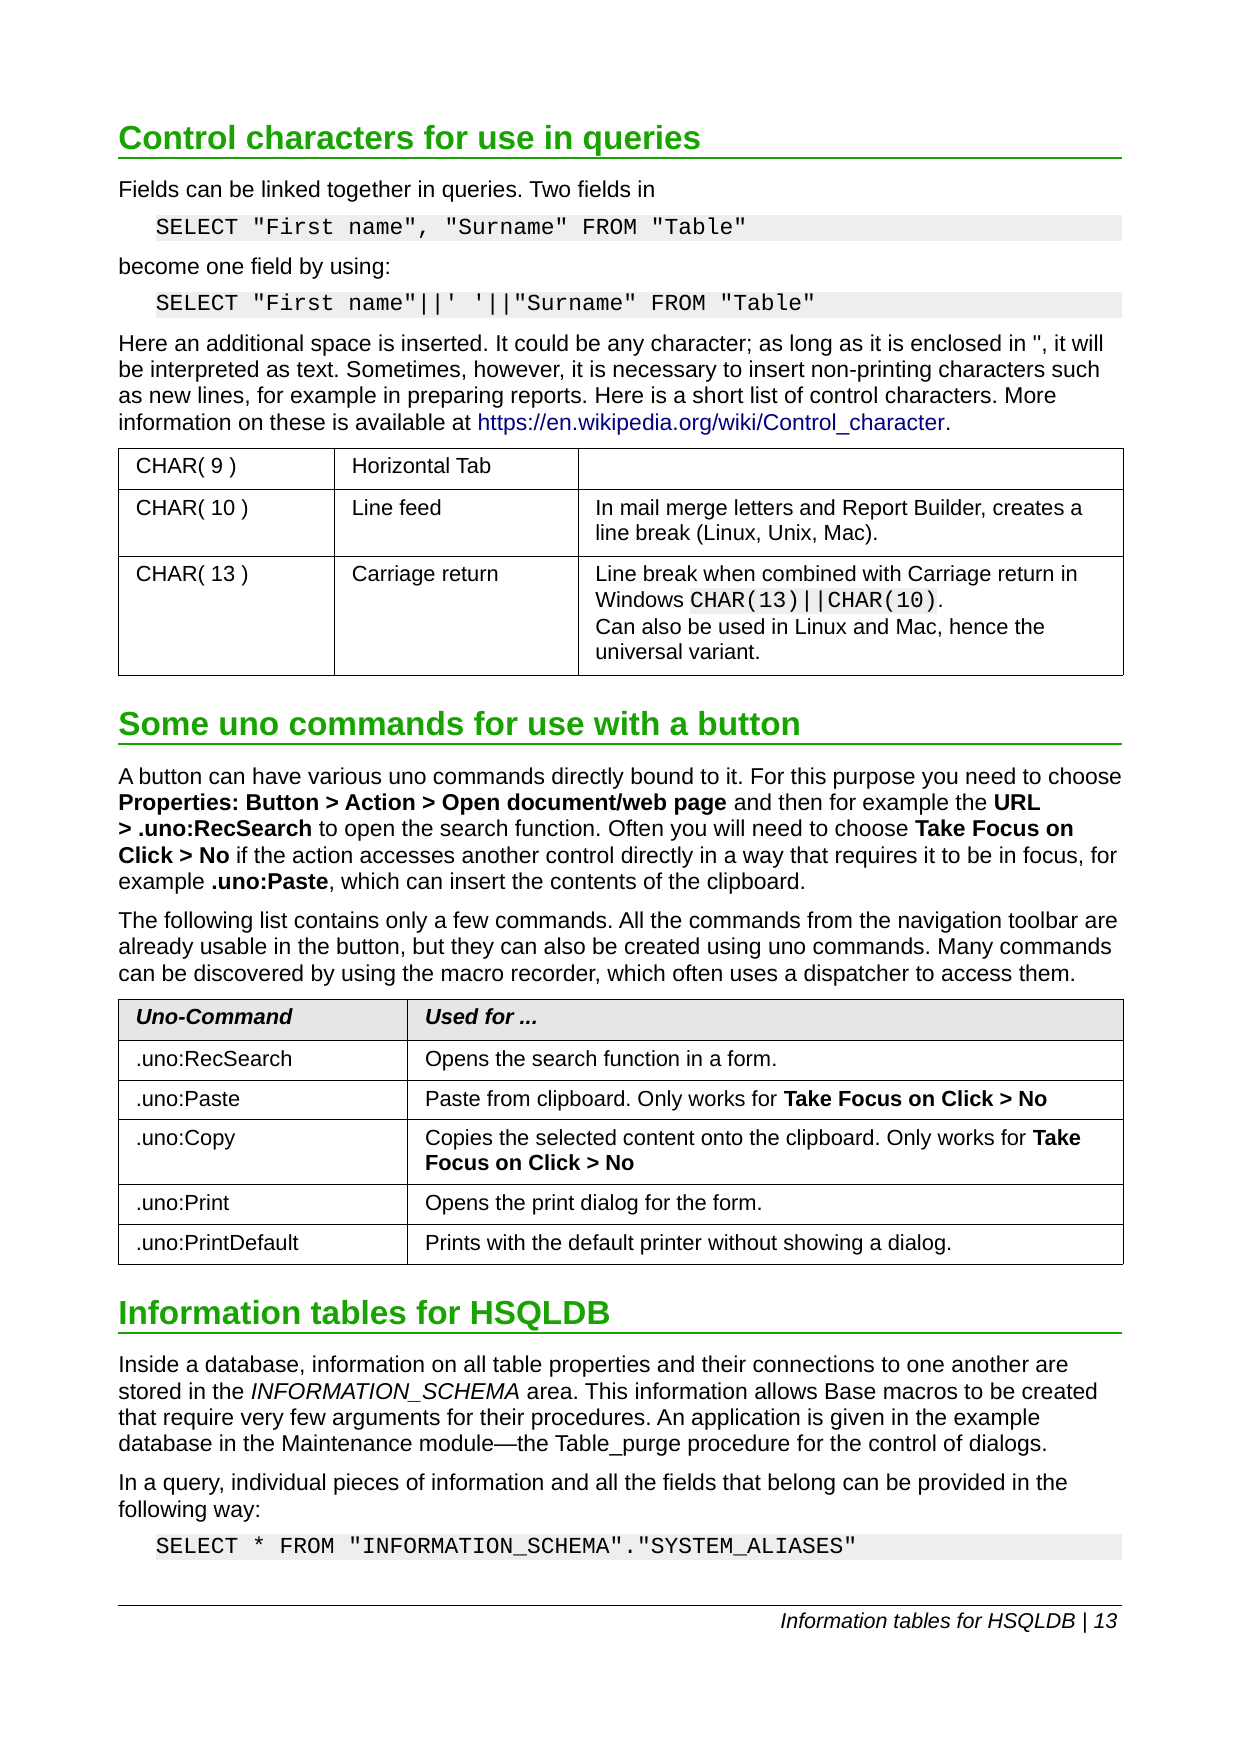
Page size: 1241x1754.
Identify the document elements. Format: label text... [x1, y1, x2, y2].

table_cell Prints with the default printer without showing a dialog. [408, 1225, 1123, 1263]
table_cell .uno:RecSearch [119, 1041, 407, 1079]
table_header Horizontal Tab [335, 449, 578, 489]
table_cell Carriage return [335, 557, 578, 675]
table_header [579, 449, 1123, 489]
text Inside a database, information on all table properties and their connections to one another are stored in the INFORMATION_SCHEMA area. This information allows Base macros to be created that require very few arguments for their procedures. An application is given in the example database in the Maintenance module—the Table_purge procedure for the control of dialogs. [118, 1351, 1122, 1457]
table_cell Line break when combined with Carriage return in Windows CHAR(13)||CHAR(10). Can also be used in Linux and Mac, hence the universal variant. [579, 557, 1123, 675]
table_cell .uno:Paste [119, 1081, 407, 1119]
table_header Used for ... [408, 1000, 1123, 1040]
text SELECT "First name", "Surname" FROM "Table" [156, 215, 1122, 241]
table_header Uno-Command [119, 1000, 407, 1040]
table_cell In mail merge letters and Report Builder, creates a line break (Linux, Unix, Mac). [579, 490, 1123, 556]
subtitle Control characters for use in queries [118, 118, 1122, 157]
text SELECT * FROM ″INFORMATION_SCHEMA″.″SYSTEM_ALIASES″ [156, 1534, 1122, 1560]
table_cell Paste from clipboard. Only works for Take Focus on Click > No [408, 1081, 1123, 1119]
table_header CHAR( 9 ) [119, 449, 334, 489]
table_cell Copies the selected content onto the clipboard. Only works for Take Focus on Click > No [408, 1120, 1123, 1184]
table_cell Opens the print dialog for the form. [408, 1185, 1123, 1224]
table_cell Opens the search function in a form. [408, 1041, 1123, 1079]
text SELECT "First name"||' '||"Surname" FROM "Table" [156, 292, 1122, 318]
text A button can have various uno commands directly bound to it. For this purpose you need to choose Properties: Button > Action > Open document/web page and then for example the URL > .uno:RecSearch to open the search function. Often you will need to choose Take Focus on Click > No if the action accesses another control directly in a way that requires it to be in focus, for example .uno:Paste, which can insert the contents of the clipboard. [118, 763, 1122, 894]
subtitle Information tables for HSQLDB [118, 1293, 1122, 1332]
table_cell .uno:PrintDefault [119, 1225, 407, 1263]
subtitle Some uno commands for use with a button [118, 704, 1122, 743]
text The following list contains only a few commands. All the commands from the navigation toolbar are already usable in the button, but they can also be created using uno commands. Many commands can be discovered by using the macro recorder, which often uses a dispatcher to access them. [118, 907, 1122, 986]
table_cell Line feed [335, 490, 578, 556]
table_cell CHAR( 13 ) [119, 557, 334, 675]
list Fields can be linked together in queries. Two fields in [118, 176, 1122, 203]
list become one field by using: [118, 253, 1122, 279]
text In a query, individual pieces of information and all the fields that belong can be provided in the following way: [118, 1469, 1122, 1522]
table_cell .uno:Copy [119, 1120, 407, 1184]
table_cell CHAR( 10 ) [119, 490, 334, 556]
table_cell .uno:Print [119, 1185, 407, 1224]
text Here an additional space is inserted. It could be any character; as long as it is enclosed in '', it will be interpreted as text. Sometimes, however, it is necessary to insert non-printing characters such as new lines, for example in preparing reports. Here is a short list of control characters. More information on these is available at https://en.wikipedia.org/wiki/Control_character. [118, 329, 1122, 435]
